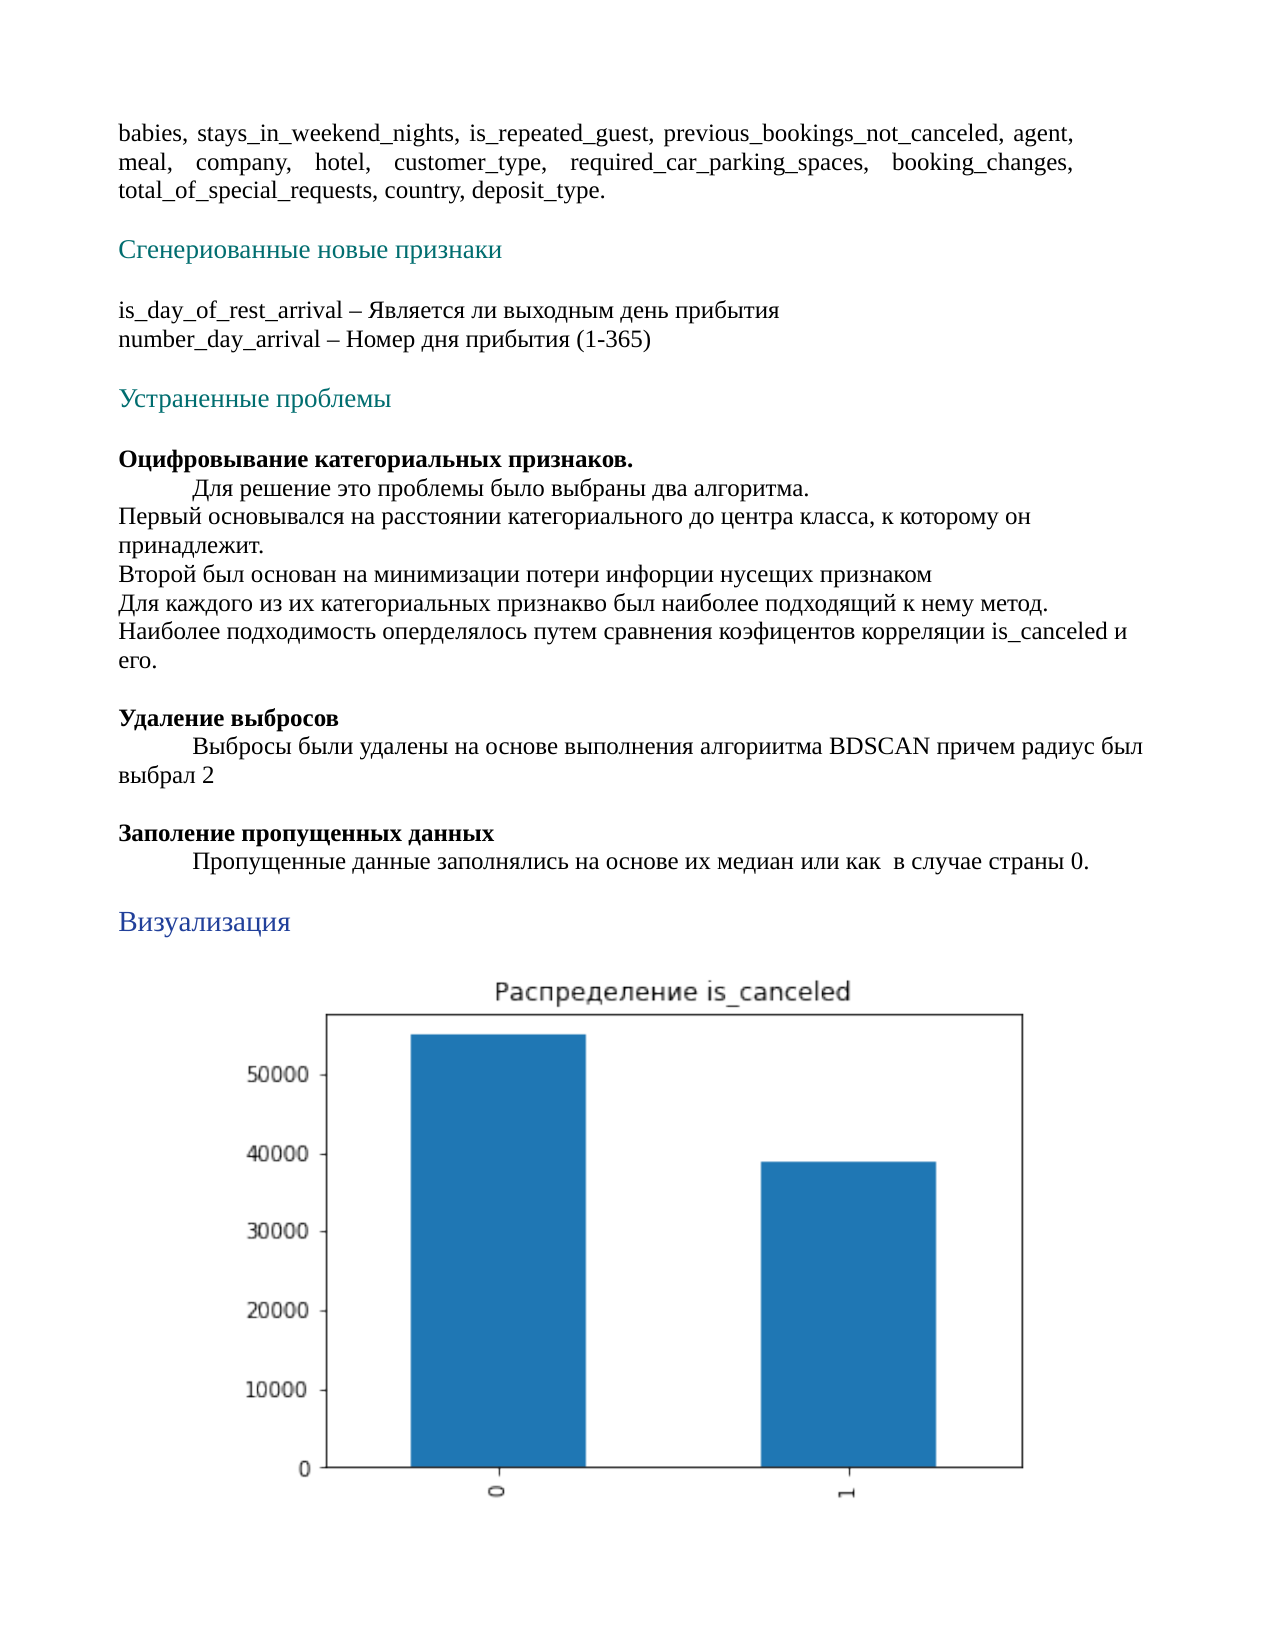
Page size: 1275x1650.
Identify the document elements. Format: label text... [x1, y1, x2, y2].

text Для решение это проблемы было выбраны два алгоритма. [118, 473, 1157, 501]
text Пропущенные данные заполнялись на основе их медиан или как в случае страны 0. [118, 846, 1157, 875]
text is_day_of_rest_arrival – Является ли выходным день прибытия [118, 295, 1157, 324]
text Выбросы были удалены на основе выполнения алгориитма BDSCAN причем радиус был выбрал 2 [118, 731, 1157, 789]
text Сгенериованные новые признаки [118, 233, 1157, 264]
text Оцифровывание категориальных признаков. [118, 444, 1157, 473]
text Для каждого из их категориальных признакво был наиболее подходящий к нему метод. [118, 588, 1157, 616]
text Удаление выбросов [118, 703, 1157, 731]
picture [230, 966, 1045, 1511]
text babies, stays_in_weekend_nights, is_repeated_guest, previous_bookings_not_canceled, agent, meal, company, hotel, customer_type, required_car_parking_spaces, booking_changes, total_of_special_requests, country, deposit_type. [118, 118, 1074, 204]
text Визуализация [118, 904, 1157, 937]
text Первый основывался на расстоянии категориального до центра класса, к которому он принадлежит. [118, 501, 1157, 559]
text Устраненные проблемы [118, 382, 1157, 413]
text Наиболее подходимость оперделялось путем сравнения коэфицентов корреляции is_canceled и его. [118, 616, 1157, 674]
text Заполение пропущенных данных [118, 818, 1157, 846]
text Второй был основан на минимизации потери инфорции нусещих признаком [118, 559, 1157, 588]
text number_day_arrival – Номер дня прибытия (1-365) [118, 324, 1157, 353]
